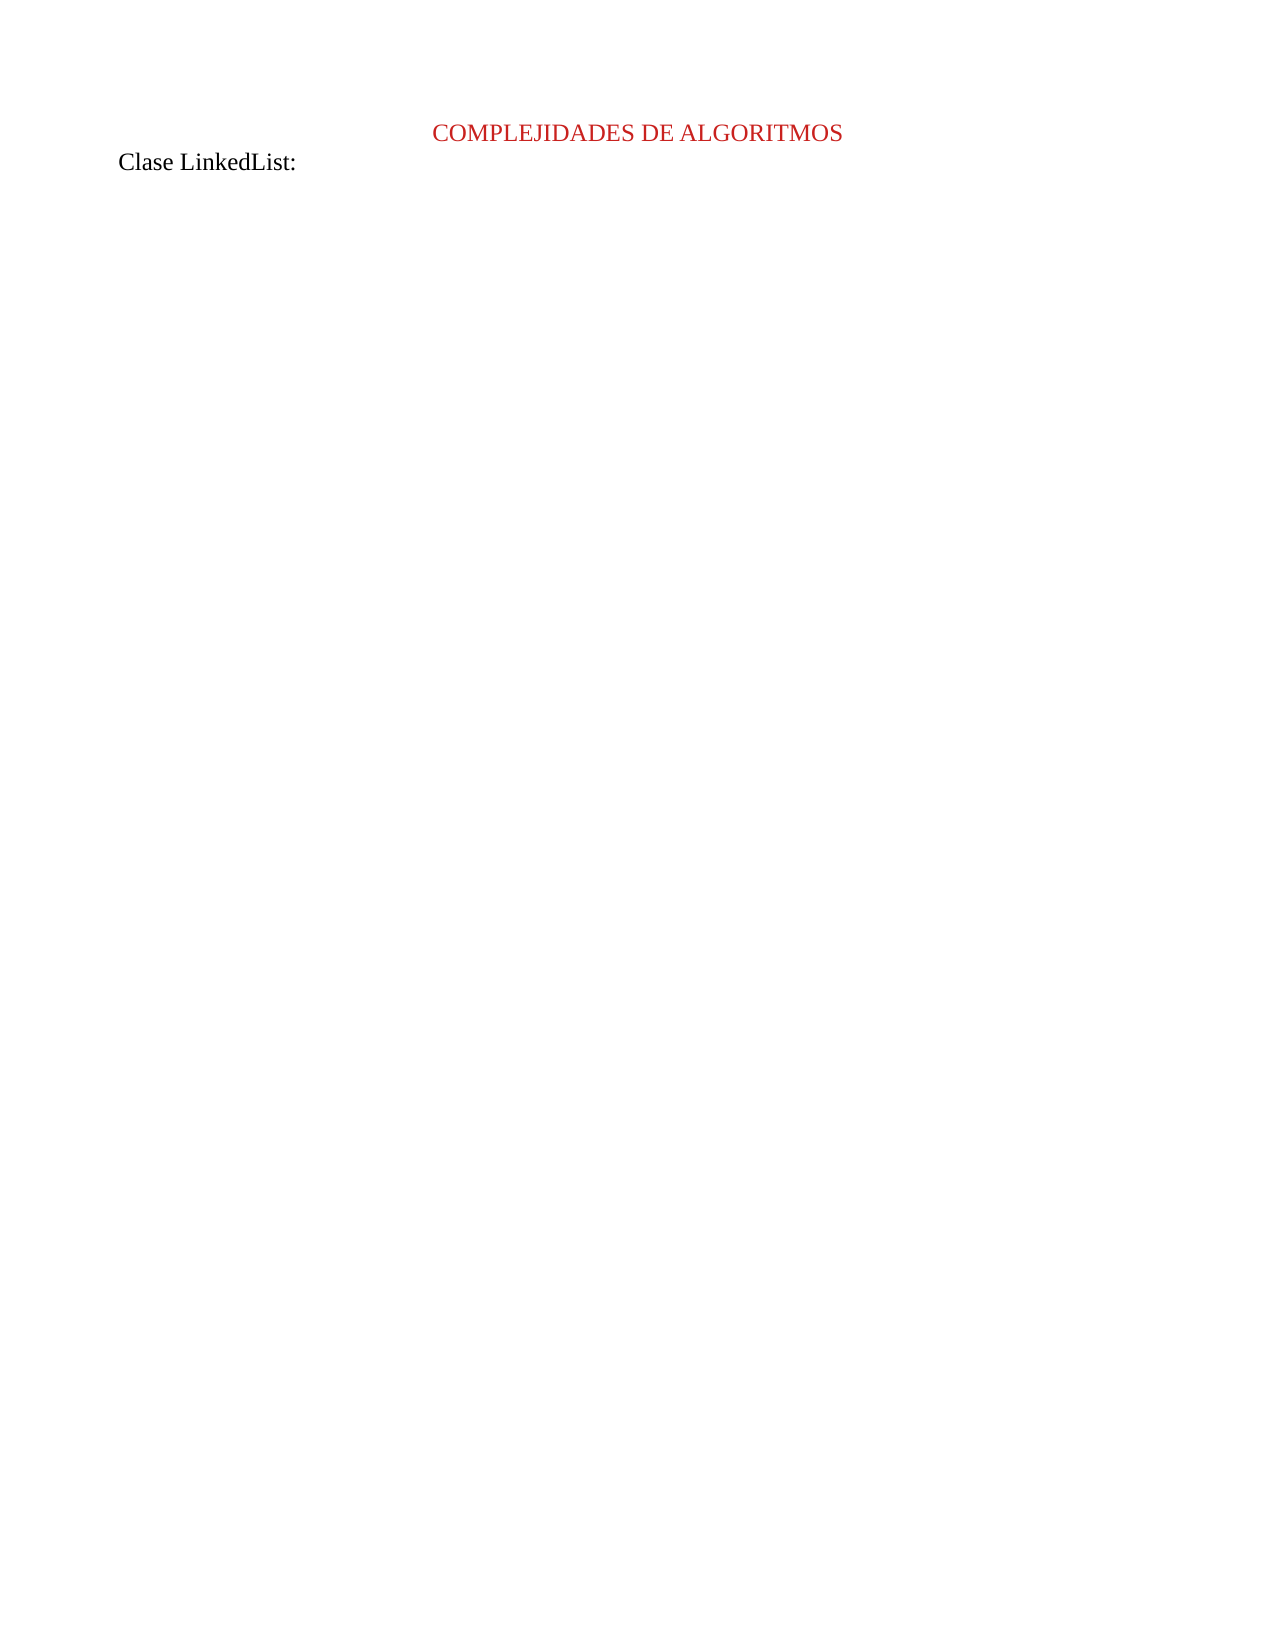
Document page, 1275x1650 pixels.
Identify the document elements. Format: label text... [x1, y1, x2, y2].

text Clase LinkedList: [118, 147, 1157, 176]
text COMPLEJIDADES DE ALGORITMOS [118, 118, 1157, 147]
